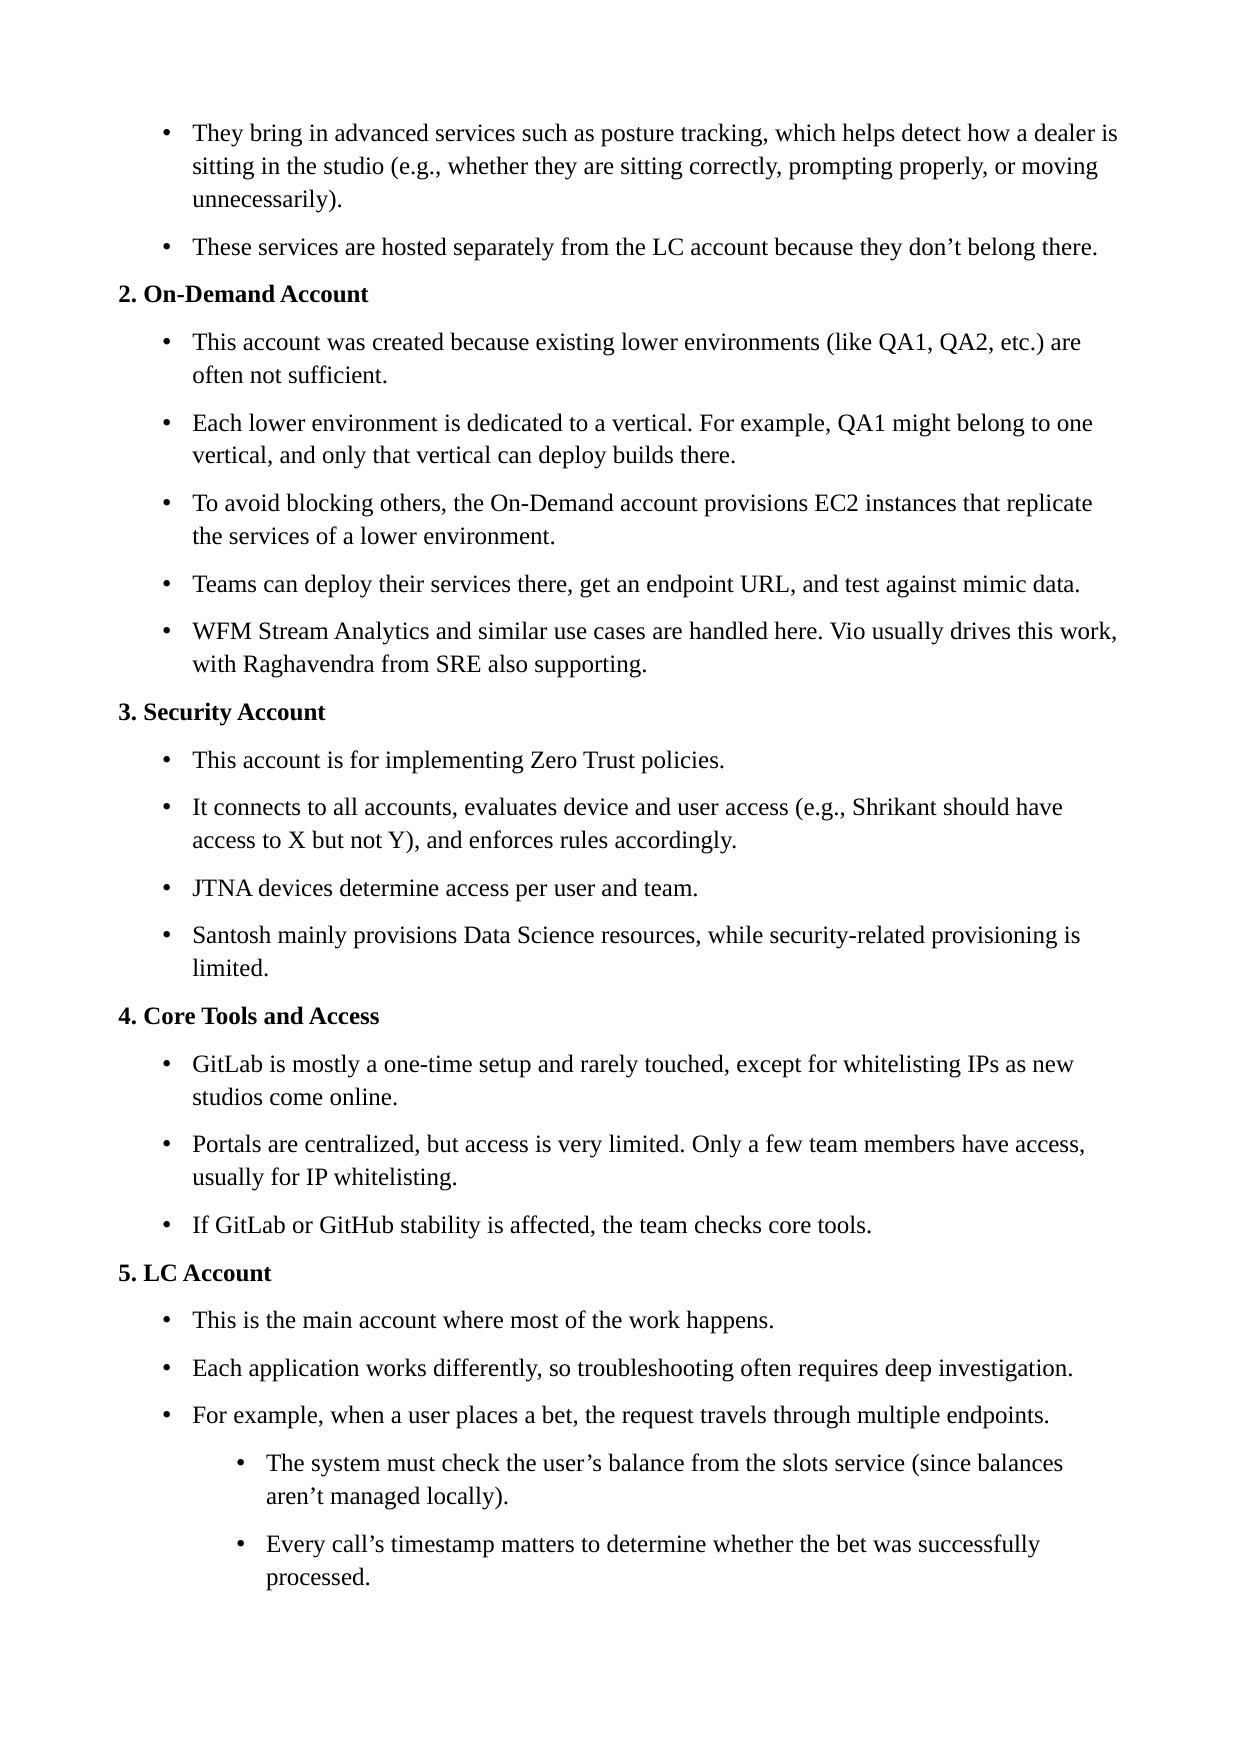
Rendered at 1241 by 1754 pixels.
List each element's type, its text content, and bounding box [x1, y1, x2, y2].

list GitLab is mostly a one-time setup and rarely touched, except for whitelisting IPs as new studios come online. [162, 1049, 1122, 1111]
list Each application works differently, so troubleshooting often requires deep investigation. [162, 1353, 1122, 1382]
text 3. Security Account [118, 697, 1122, 726]
text 5. LC Account [118, 1258, 1122, 1286]
list WFM Stream Analytics and similar use cases are handled here. Vio usually drives this work, with Raghavendra from SRE also supporting. [162, 616, 1122, 678]
list For example, when a user places a bet, the request travels through multiple endpoints. [162, 1400, 1122, 1429]
list Portals are centralized, but access is very limited. Only a few team members have access, usually for IP whitelisting. [162, 1129, 1122, 1191]
list Each lower environment is dedicated to a vertical. For example, QA1 might belong to one vertical, and only that vertical can deploy builds there. [162, 408, 1122, 469]
list It connects to all accounts, evaluates device and user access (e.g., Shrikant should have access to X but not Y), and enforces rules accordingly. [162, 792, 1122, 854]
list This is the main account where most of the work happens. [162, 1305, 1122, 1334]
list Santosh mainly provisions Data Science resources, while security-related provisioning is limited. [162, 921, 1122, 982]
list The system must check the user’s balance from the slots service (since balances aren’t managed locally). [236, 1448, 1122, 1510]
list JTNA devices determine access per user and team. [162, 873, 1122, 902]
list Teams can deploy their services there, get an endpoint URL, and test against mimic data. [162, 569, 1122, 598]
list Every call’s timestamp matters to determine whether the bet was successfully processed. [236, 1529, 1122, 1590]
list These services are hosted separately from the LC account because they don’t belong there. [162, 232, 1122, 261]
list This account is for implementing Zero Trust policies. [162, 745, 1122, 773]
text 2. On-Demand Account [118, 279, 1122, 308]
list If GitLab or GitHub stability is affected, the team checks core tools. [162, 1210, 1122, 1239]
list To avoid blocking others, the On-Demand account provisions EC2 instances that replicate the services of a lower environment. [162, 488, 1122, 550]
list They bring in advanced services such as posture tracking, which helps detect how a dealer is sitting in the studio (e.g., whether they are sitting correctly, prompting properly, or moving unnecessarily). [162, 118, 1122, 213]
list This account was created because existing lower environments (like QA1, QA2, etc.) are often not sufficient. [162, 327, 1122, 389]
text 4. Core Tools and Access [118, 1001, 1122, 1030]
